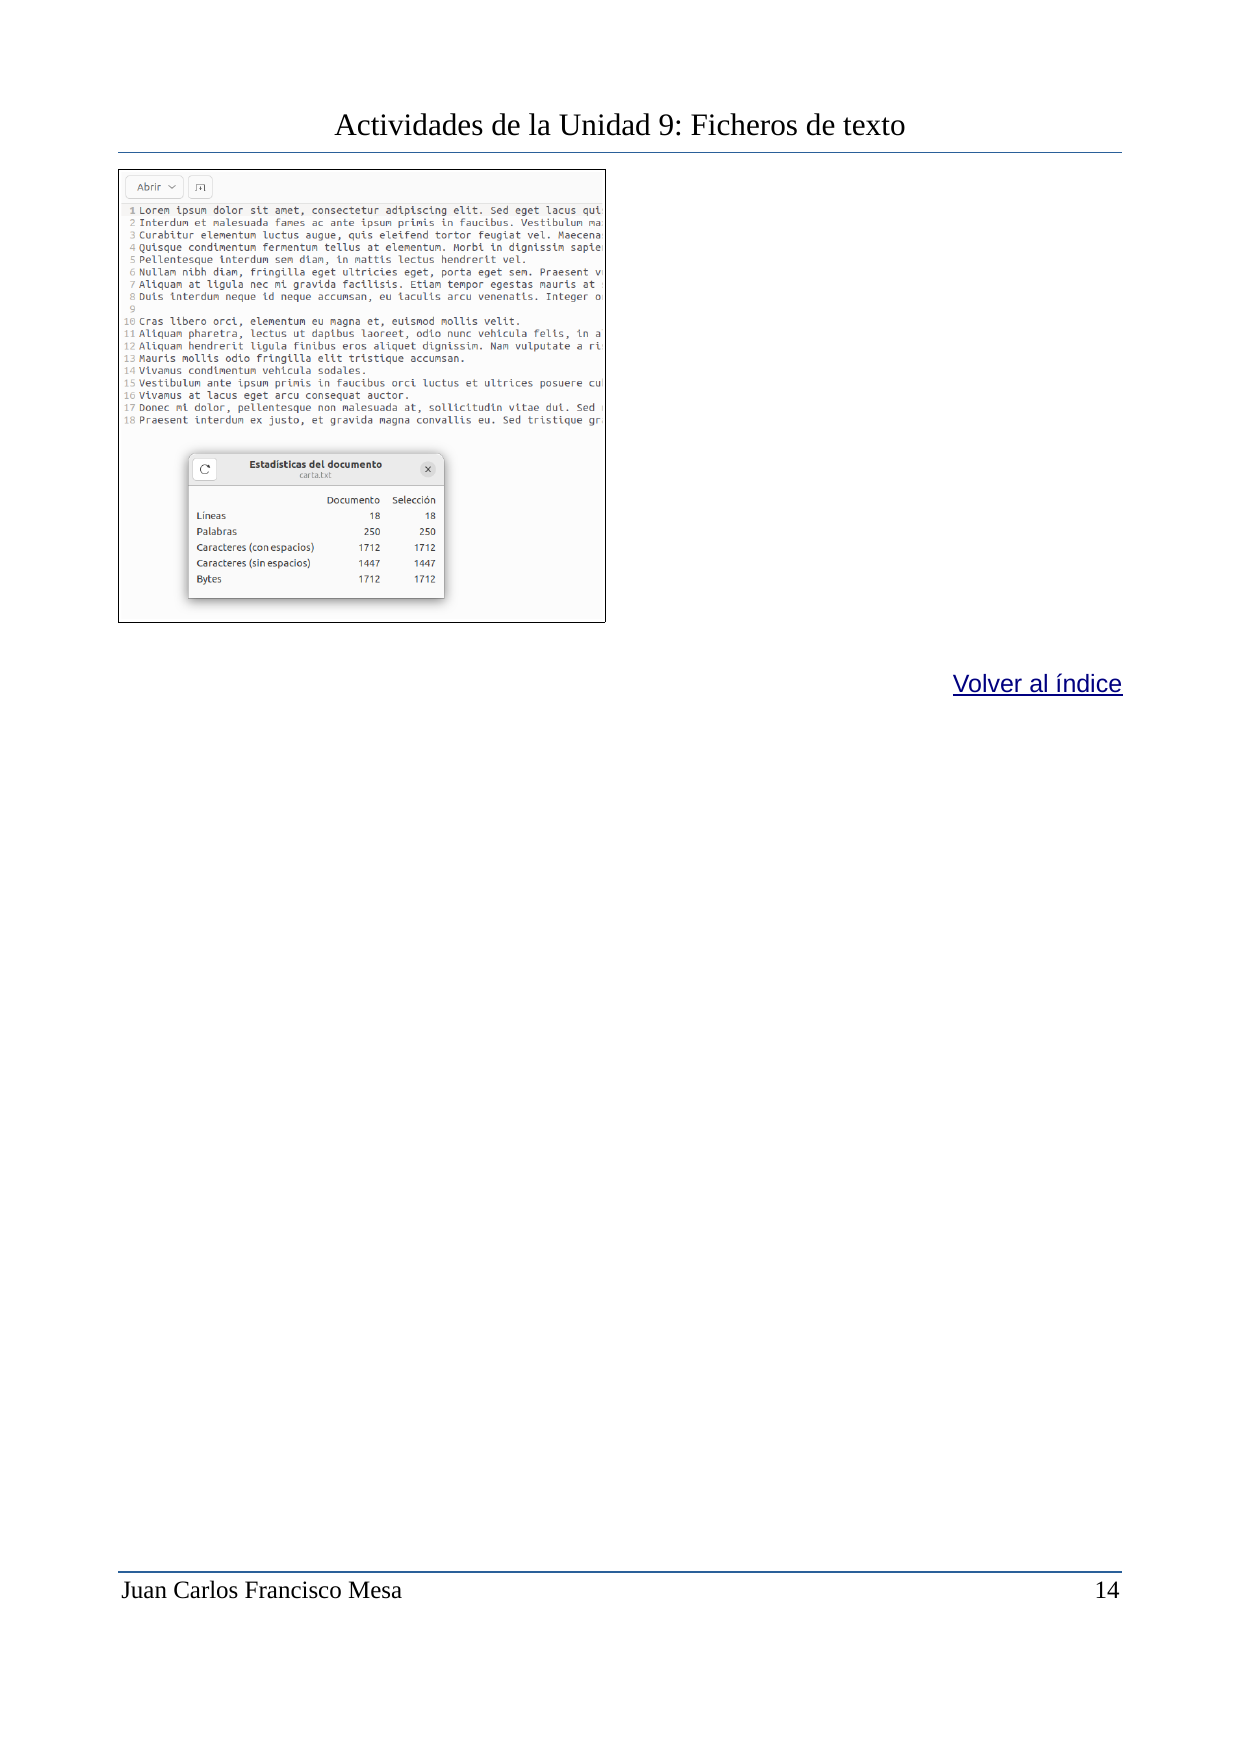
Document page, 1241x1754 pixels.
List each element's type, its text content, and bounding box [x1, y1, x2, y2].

text Volver al índice [118, 669, 1122, 698]
picture [121, 172, 603, 619]
